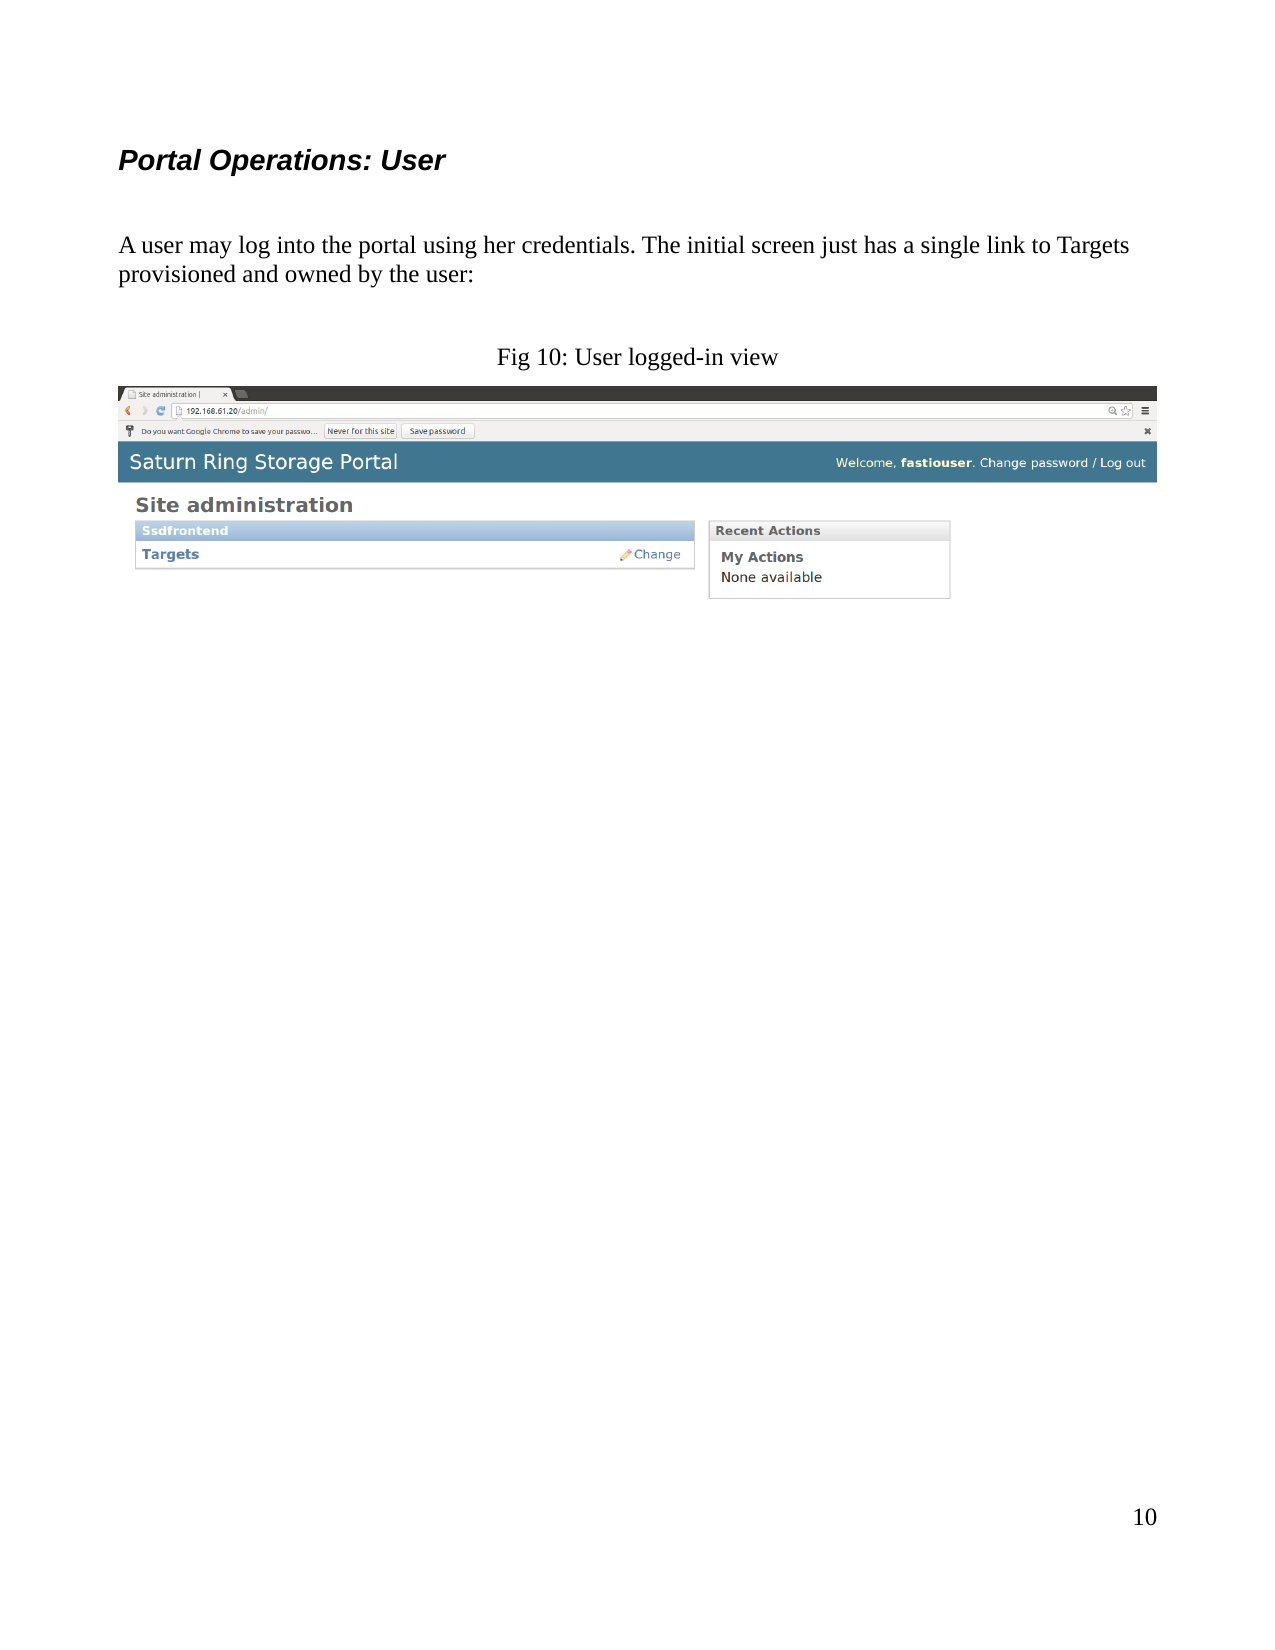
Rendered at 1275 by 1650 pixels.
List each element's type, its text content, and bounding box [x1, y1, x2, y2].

text A user may log into the portal using her credentials. The initial screen just has a single link to Targets provisioned and owned by the user: [118, 230, 1157, 288]
picture [118, 386, 1157, 979]
text Fig 10: User logged-in view [118, 342, 1157, 370]
subtitle Portal Operations: User [118, 143, 1157, 177]
